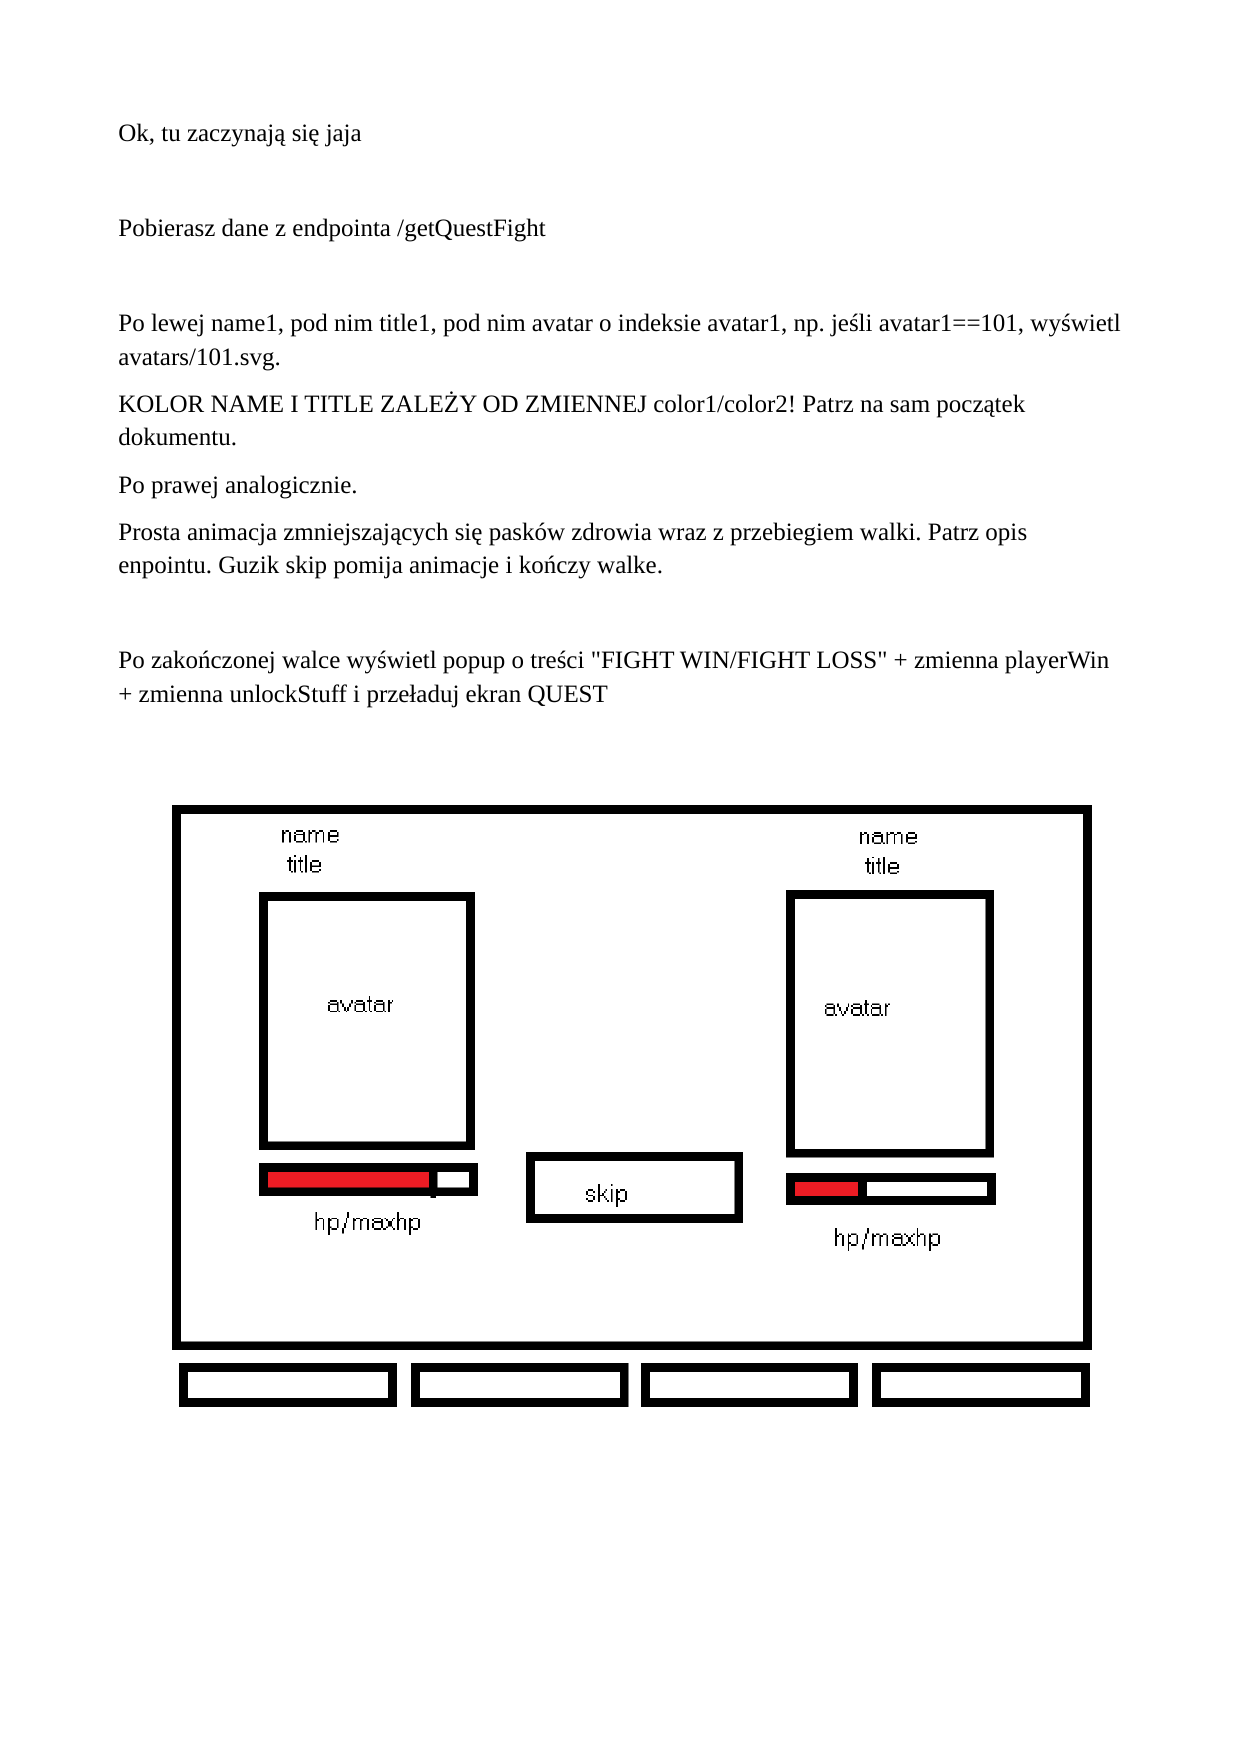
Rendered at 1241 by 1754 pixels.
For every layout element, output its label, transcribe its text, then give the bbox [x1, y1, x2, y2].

text Po lewej name1, pod nim title1, pod nim avatar o indeksie avatar1, np. jeśli avatar1==101, wyświetl avatars/101.svg. [118, 308, 1122, 370]
text Po zakończonej walce wyświetl popup o treści "FIGHT WIN/FIGHT LOSS" + zmienna playerWin + zmienna unlockStuff i przeładuj ekran QUEST [118, 646, 1122, 707]
text Prosta animacja zmniejszających się pasków zdrowia wraz z przebiegiem walki. Patrz opis enpointu. Guzik skip pomija animacje i kończy walke. [118, 517, 1122, 579]
text Ok, tu zaczynają się jaja [118, 118, 1122, 147]
text Po prawej analogicznie. [118, 470, 1122, 498]
text Pobierasz dane z endpointa /getQuestFight [118, 213, 1122, 242]
text KOLOR NAME I TITLE ZALEŻY OD ZMIENNEJ color1/color2! Patrz na sam początek dokumentu. [118, 389, 1122, 451]
picture [118, 773, 1123, 1426]
